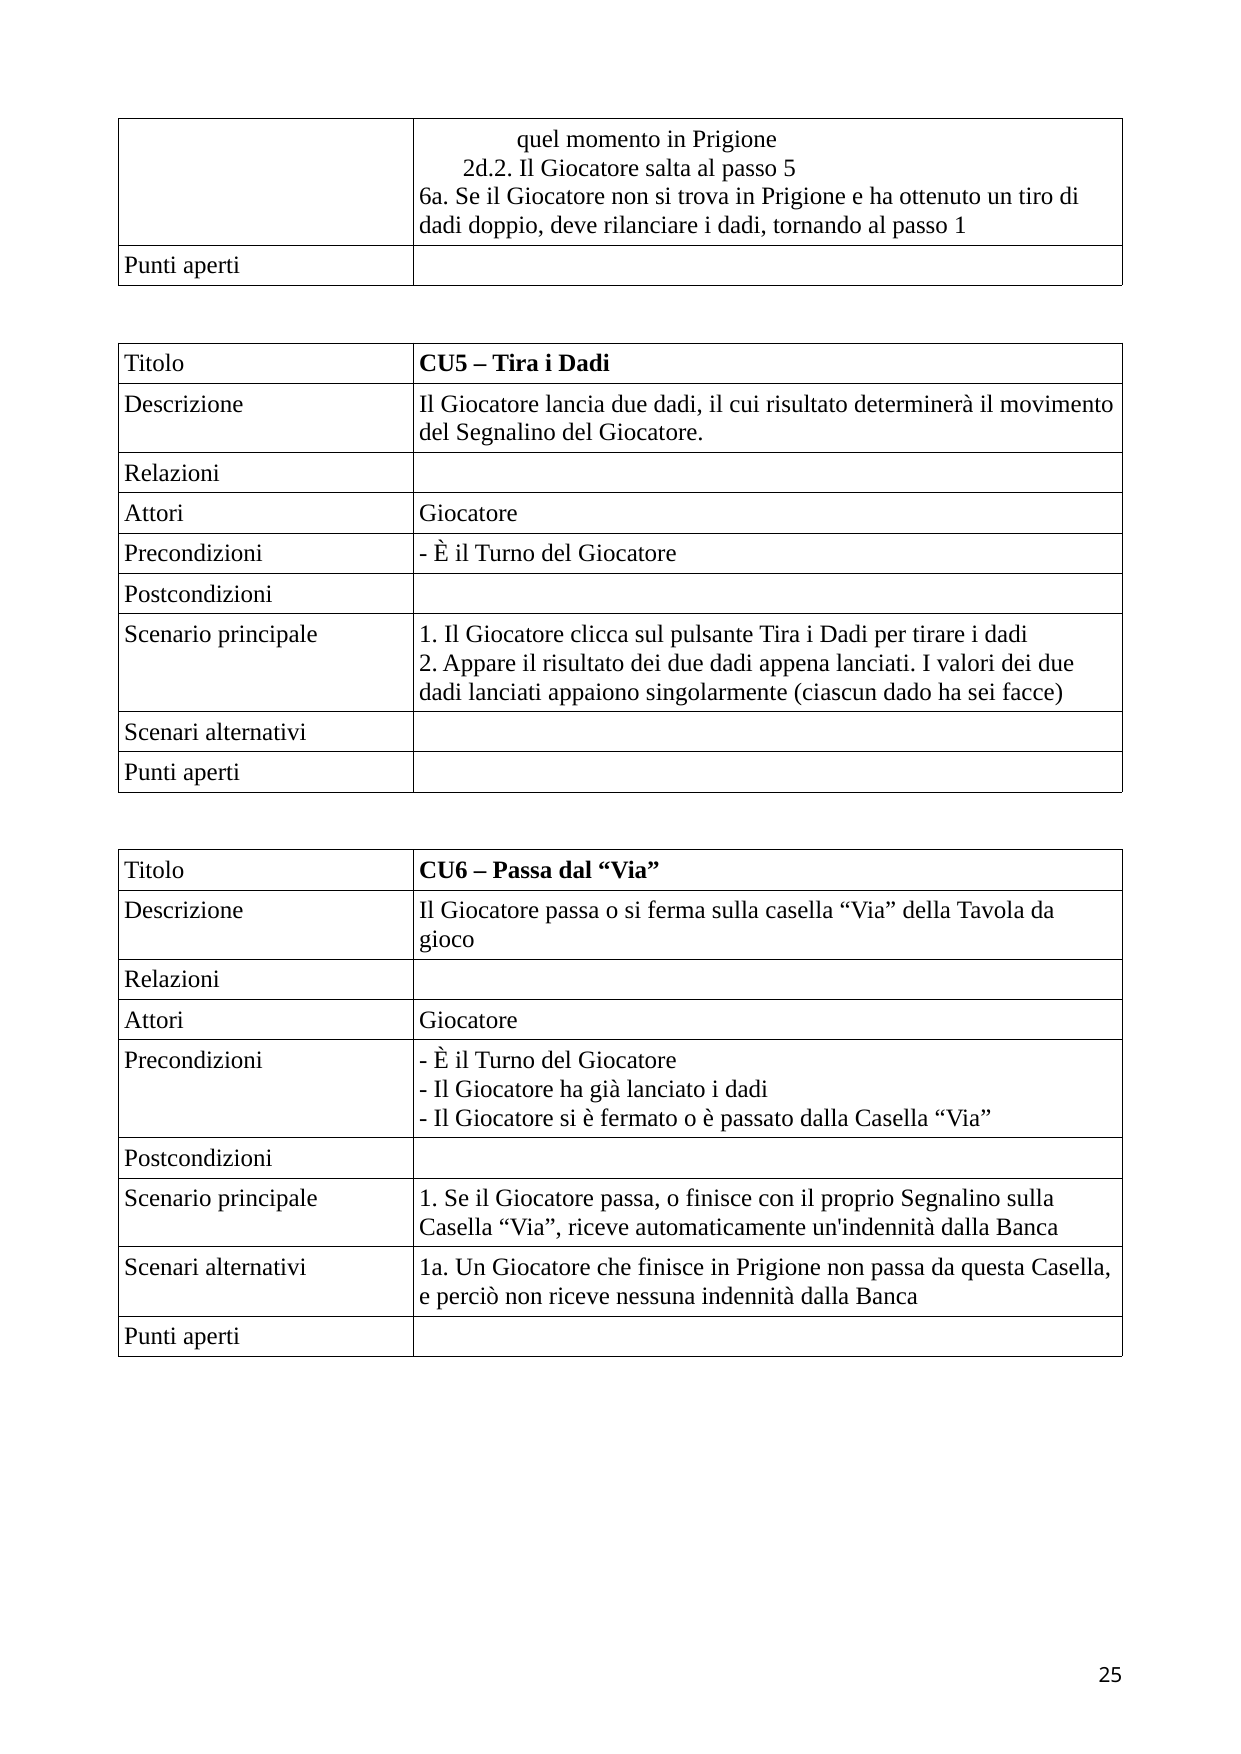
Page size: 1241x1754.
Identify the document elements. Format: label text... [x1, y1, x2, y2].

table_cell Scenari alternativi [119, 712, 413, 751]
table_cell Il Giocatore passa o si ferma sulla casella “Via” della Tavola da gioco [414, 891, 1122, 959]
table_cell Relazioni [119, 960, 413, 999]
table_cell - È il Turno del Giocatore [414, 534, 1122, 573]
table_cell Il Giocatore lancia due dadi, il cui risultato determinerà il movimento del Segnalino del Giocatore. [414, 384, 1122, 452]
table_cell Attori [119, 1000, 413, 1039]
table_cell Attori [119, 493, 413, 533]
table_cell [414, 453, 1122, 492]
table_cell Scenari alternativi [119, 1247, 413, 1316]
table_cell Scenario principale [119, 614, 413, 711]
table_cell Relazioni [119, 453, 413, 492]
table_cell Postcondizioni [119, 1138, 413, 1177]
table_cell Giocatore [414, 1000, 1122, 1039]
table_cell Punti aperti [119, 752, 413, 792]
table_cell [414, 712, 1122, 751]
table_cell 1. Se il Giocatore passa, o finisce con il proprio Segnalino sulla Casella “Via”, riceve automaticamente un'indennità dalla Banca [414, 1179, 1122, 1246]
table_cell Precondizioni [119, 534, 413, 573]
table_cell [414, 1317, 1122, 1356]
table_header Titolo [119, 850, 413, 889]
table_cell [414, 752, 1122, 792]
table_cell Descrizione [119, 891, 413, 959]
table_cell Descrizione [119, 384, 413, 452]
table_cell [414, 246, 1122, 285]
table_cell Scenario principale [119, 1179, 413, 1246]
table_cell 1. Il Giocatore clicca sul pulsante Tira i Dadi per tirare i dadi 2. Appare il risultato dei due dadi appena lanciati. I valori dei due dadi lanciati appaiono singolarmente (ciascun dado ha sei facce) [414, 614, 1122, 711]
table_cell 1a. Un Giocatore che finisce in Prigione non passa da questa Casella, e perciò non riceve nessuna indennità dalla Banca [414, 1247, 1122, 1316]
table_cell Precondizioni [119, 1040, 413, 1137]
table_header CU5 – Tira i Dadi [414, 344, 1122, 383]
table_cell Punti aperti [119, 246, 413, 285]
table_cell Postcondizioni [119, 574, 413, 613]
table_cell - È il Turno del Giocatore - Il Giocatore ha già lanciato i dadi - Il Giocatore si è fermato o è passato dalla Casella “Via” [414, 1040, 1122, 1137]
table_cell [414, 574, 1122, 613]
table_header Titolo [119, 344, 413, 383]
table_cell [414, 960, 1122, 999]
table_cell Giocatore [414, 493, 1122, 533]
table_header CU6 – Passa dal “Via” [414, 850, 1122, 889]
table_cell [414, 1138, 1122, 1177]
table_cell [119, 119, 413, 245]
table_cell Punti aperti [119, 1317, 413, 1356]
table_cell quel momento in Prigione 2d.2. Il Giocatore salta al passo 5 6a. Se il Giocatore non si trova in Prigione e ha ottenuto un tiro di dadi doppio, deve rilanciare i dadi, tornando al passo 1 [414, 119, 1122, 245]
